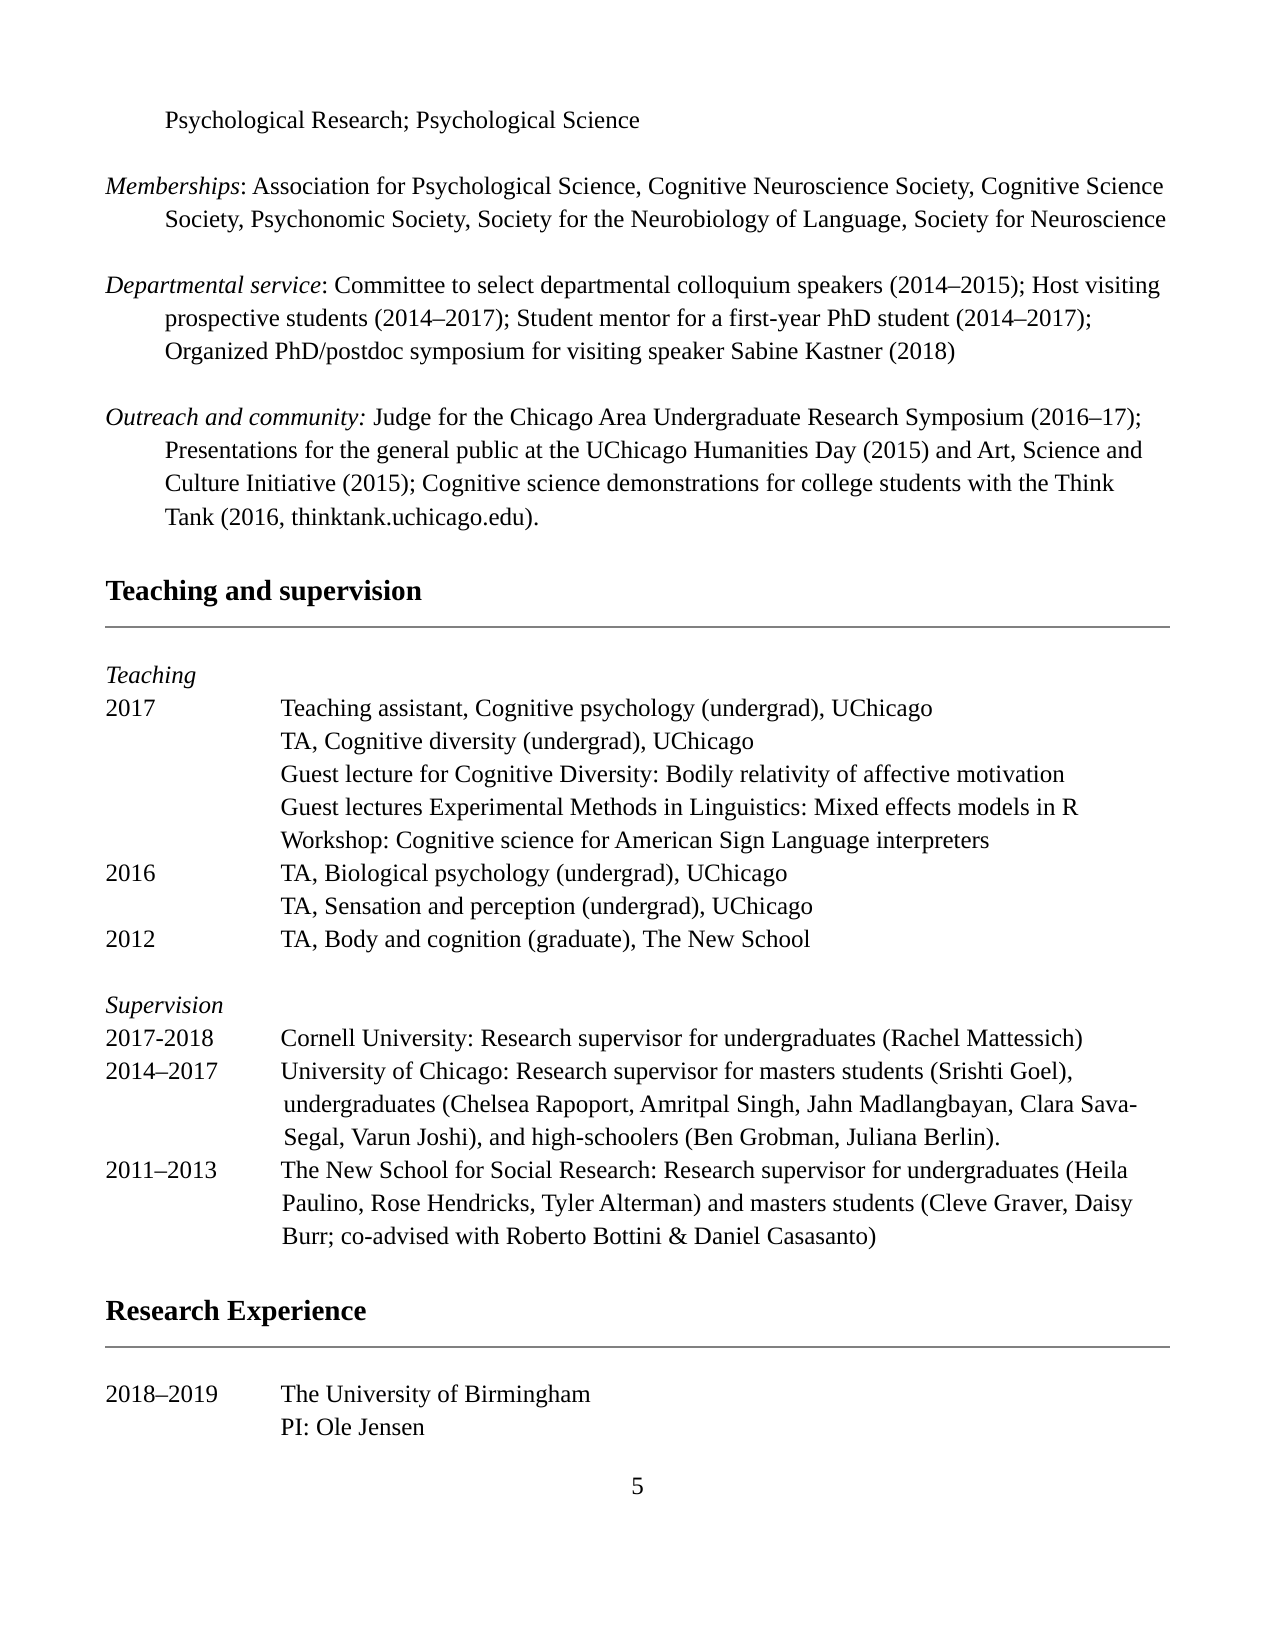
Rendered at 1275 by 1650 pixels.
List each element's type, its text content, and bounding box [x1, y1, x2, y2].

text 2011–2013 The New School for Social Research: Research supervisor for undergraduates (Heila Paulino, Rose Hendricks, Tyler Alterman) and masters students (Cleve Graver, Daisy Burr; co-advised with Roberto Bottini & Daniel Casasanto) [105, 1155, 1170, 1250]
text Guest lecture for Cognitive Diversity: Bodily relativity of affective motivation [105, 759, 1170, 787]
text 2016 TA, Biological psychology (undergrad), UChicago [105, 858, 1170, 887]
text 2018–2019 The University of Birmingham [105, 1379, 1170, 1408]
text Supervision [105, 990, 1170, 1019]
text 2017 Teaching assistant, Cognitive psychology (undergrad), UChicago [105, 693, 1170, 721]
text 2014–2017 University of Chicago: Research supervisor for masters students (Srishti Goel), undergraduates (Chelsea Rapoport, Amritpal Singh, Jahn Madlangbayan, Clara Sava-Segal, Varun Joshi), and high-schoolers (Ben Grobman, Juliana Berlin). [105, 1056, 1170, 1151]
text Departmental service: Committee to select departmental colloquium speakers (2014–2015); Host visiting prospective students (2014–2017); Student mentor for a first-year PhD student (2014–2017); Organized PhD/postdoc symposium for visiting speaker Sabine Kastner (2018) [105, 270, 1170, 365]
text TA, Cognitive diversity (undergrad), UChicago [105, 726, 1170, 754]
text 2017-2018 Cornell University: Research supervisor for undergraduates (Rachel Mattessich) [105, 1023, 1170, 1052]
text Workshop: Cognitive science for American Sign Language interpreters [105, 825, 1170, 853]
text Teaching and supervision [105, 573, 1170, 607]
text Psychological Research; Psychological Science [105, 105, 1170, 134]
text PI: Ole Jensen [105, 1412, 1170, 1441]
text TA, Sensation and perception (undergrad), UChicago [105, 891, 1170, 919]
text Guest lectures Experimental Methods in Linguistics: Mixed effects models in R [105, 792, 1170, 821]
text Teaching [105, 660, 1170, 688]
text 2012 TA, Body and cognition (graduate), The New School [105, 924, 1170, 953]
text Research Experience [105, 1293, 1170, 1326]
text Memberships: Association for Psychological Science, Cognitive Neuroscience Society, Cognitive Science Society, Psychonomic Society, Society for the Neurobiology of Language, Society for Neuroscience [105, 171, 1170, 233]
text Outreach and community: Judge for the Chicago Area Undergraduate Research Symposium (2016–17); Presentations for the general public at the UChicago Humanities Day (2015) and Art, Science and Culture Initiative (2015); Cognitive science demonstrations for college students with the Think Tank (2016, thinktank.uchicago.edu). [105, 402, 1170, 530]
